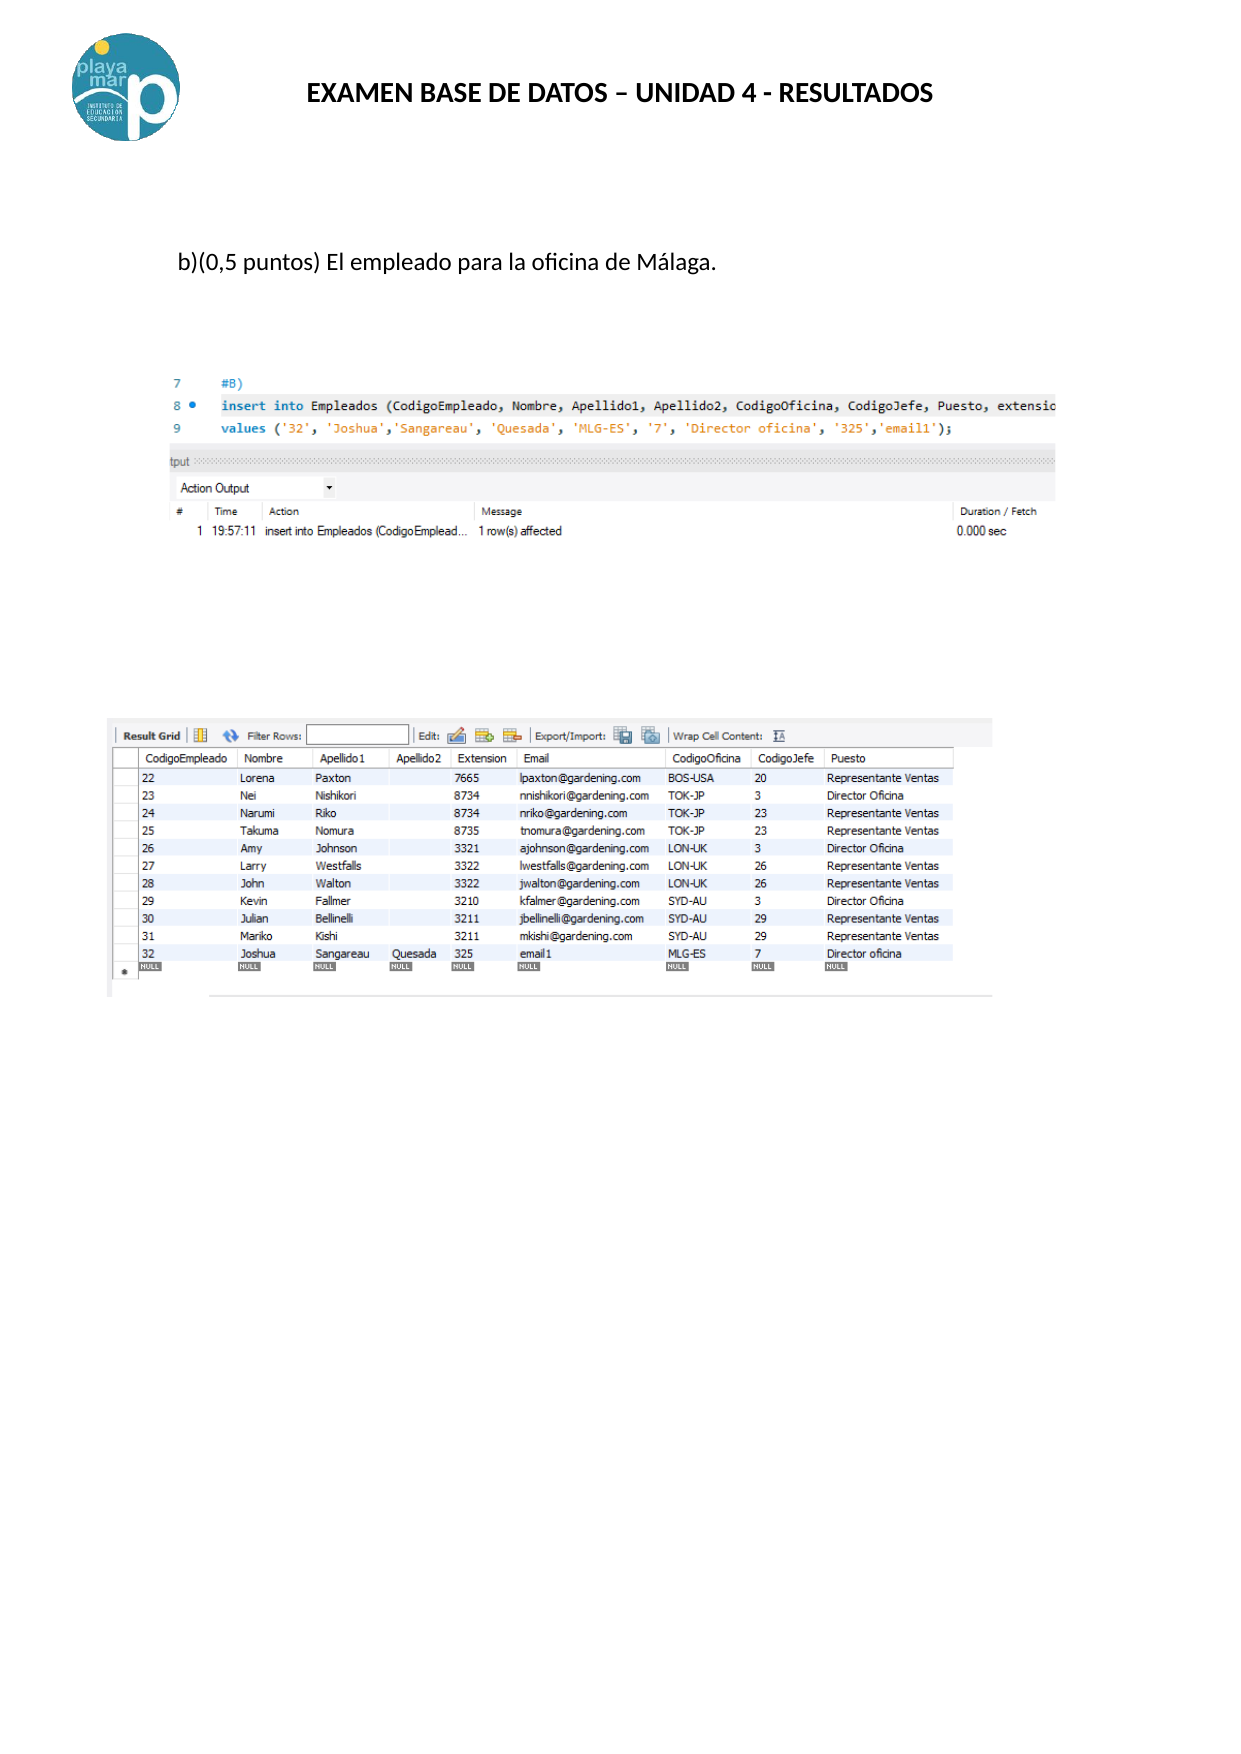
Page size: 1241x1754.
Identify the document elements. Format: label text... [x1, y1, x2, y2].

list b)(0,5 puntos) El empleado para la oficina de Málaga. [177, 246, 1063, 277]
picture [65, 30, 186, 148]
picture [106, 718, 993, 997]
picture [169, 377, 1056, 576]
